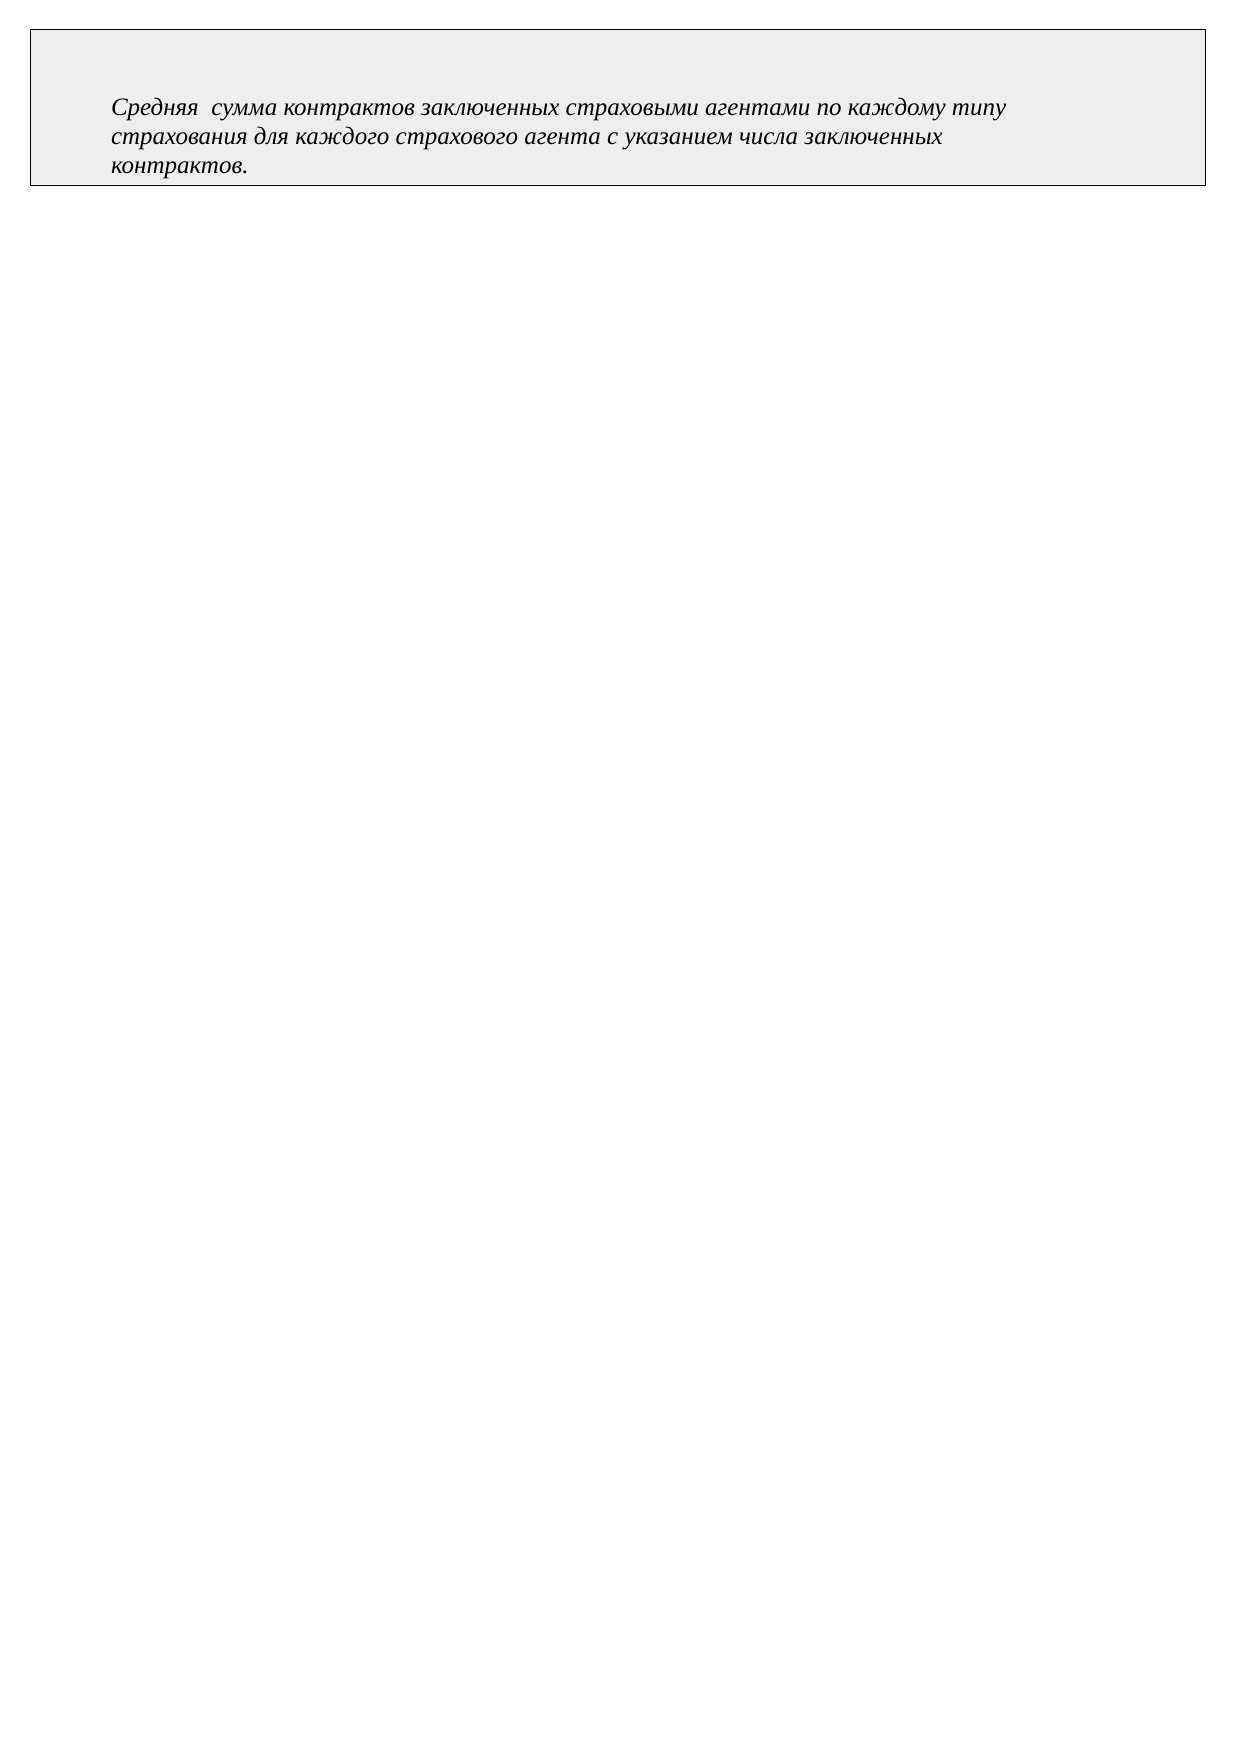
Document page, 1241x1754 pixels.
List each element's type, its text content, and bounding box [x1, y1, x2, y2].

table_header Средняя сумма контрактов заключенных страховыми агентами по каждому типу страхования для каждого страхового агента с указанием числа заключенных контрактов. [31, 30, 1205, 184]
